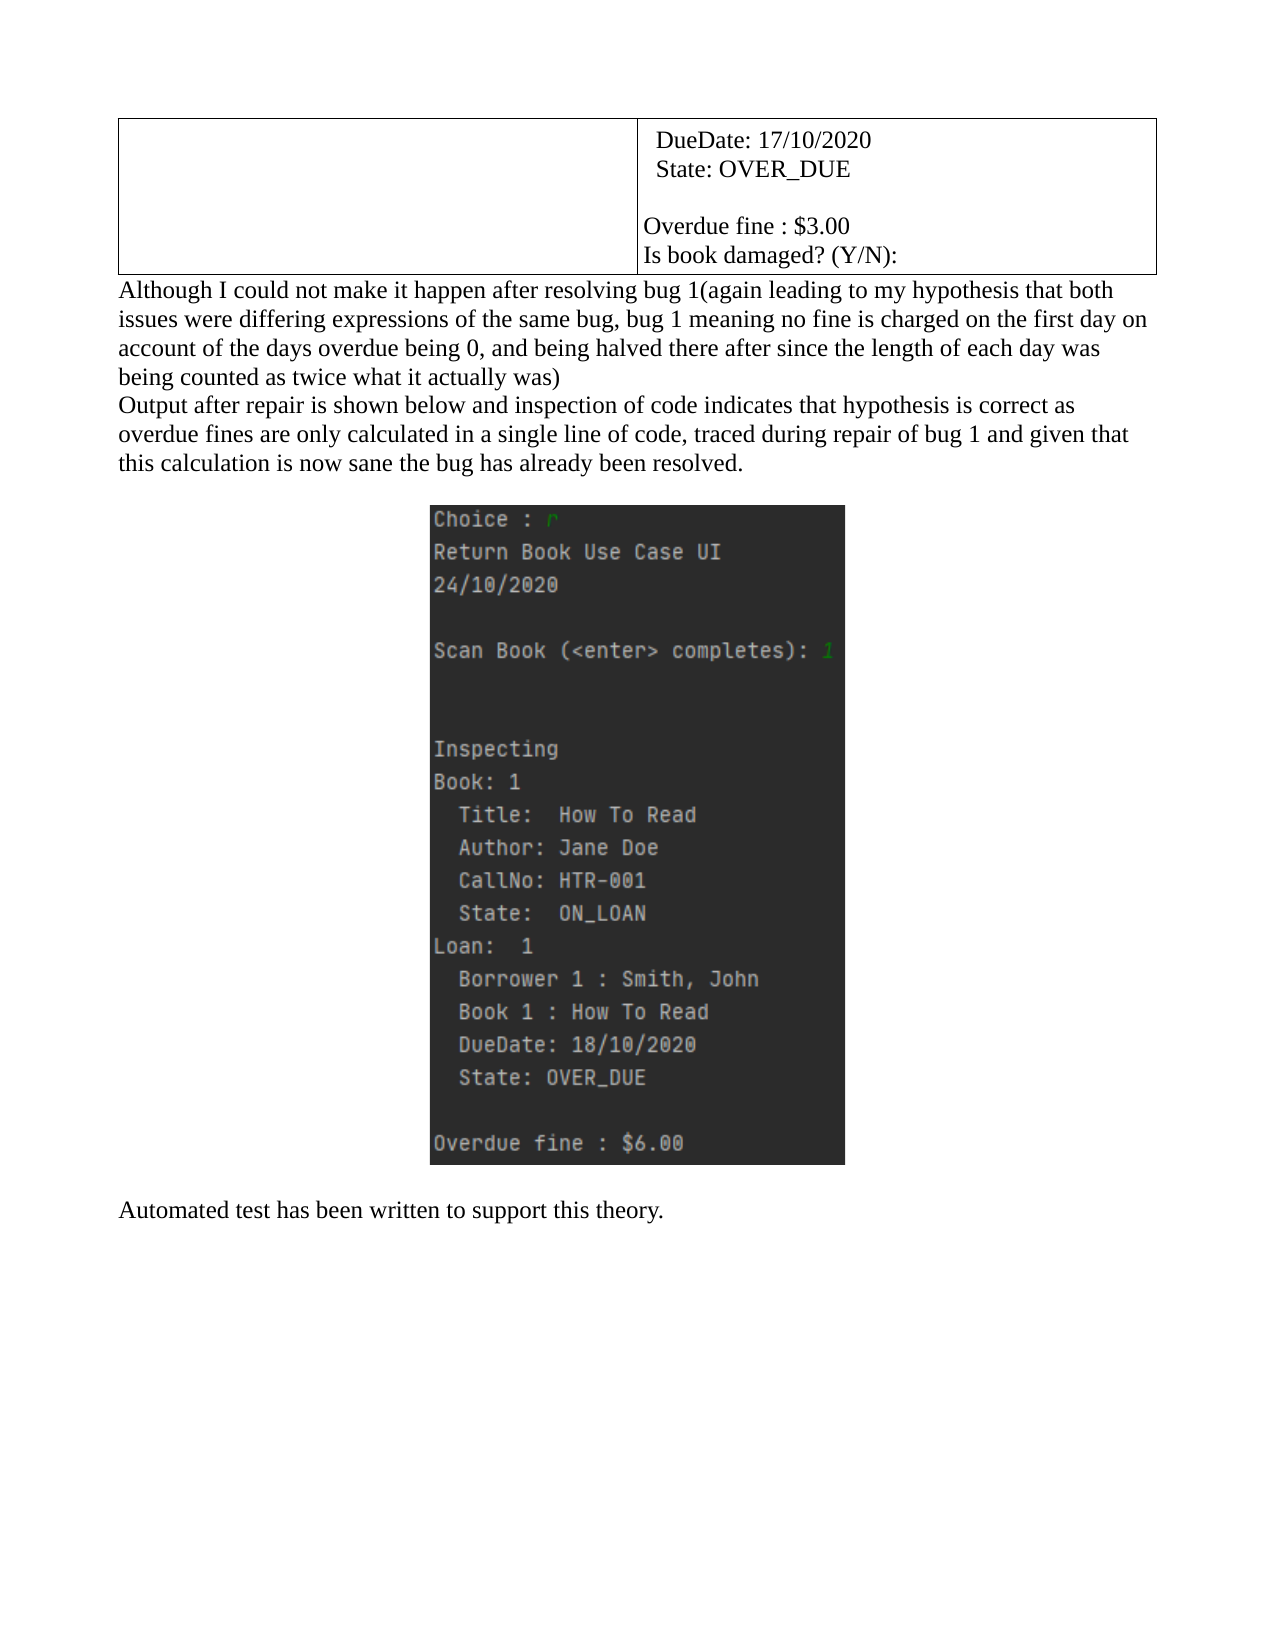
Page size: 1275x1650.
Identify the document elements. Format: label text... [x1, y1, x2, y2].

table_cell DueDate: 17/10/2020 State: OVER_DUE Overdue fine : $3.00 Is book damaged? (Y/N): [638, 119, 1156, 274]
picture [429, 505, 846, 1165]
text Automated test has been written to support this theory. [118, 1195, 1157, 1224]
text Output after repair is shown below and inspection of code indicates that hypothesis is correct as overdue fines are only calculated in a single line of code, traced during repair of bug 1 and given that this calculation is now sane the bug has already been resolved. [118, 390, 1157, 477]
text Although I could not make it happen after resolving bug 1(again leading to my hypothesis that both issues were differing expressions of the same bug, bug 1 meaning no fine is charged on the first day on account of the days overdue being 0, and being halved there after since the length of each day was being counted as twice what it actually was) [118, 275, 1157, 390]
table_cell [119, 119, 637, 274]
